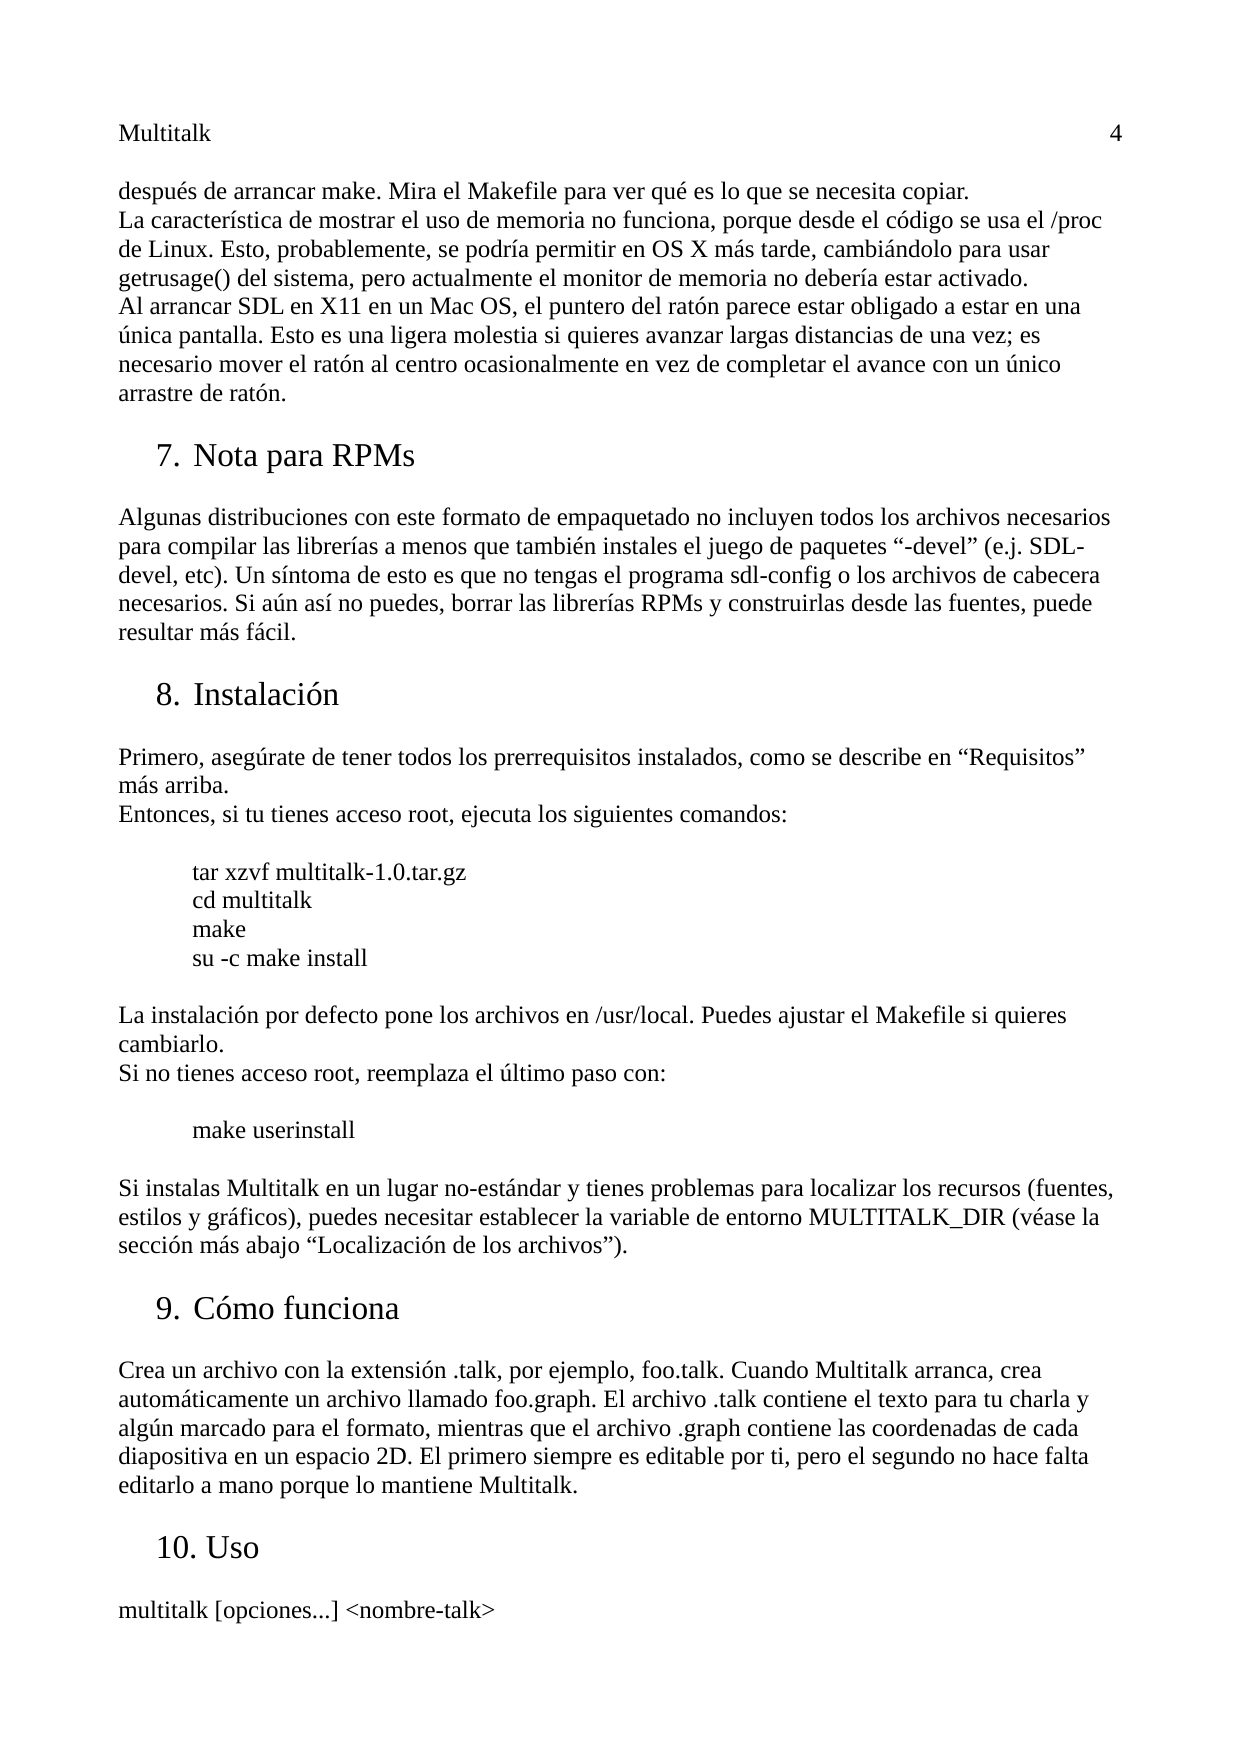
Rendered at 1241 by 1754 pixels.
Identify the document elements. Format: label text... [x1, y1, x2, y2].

text Entonces, si tu tienes acceso root, ejecuta los siguientes comandos: [118, 799, 1122, 828]
text Al arrancar SDL en X11 en un Mac OS, el puntero del ratón parece estar obligado a estar en una única pantalla. Esto es una ligera molestia si quieres avanzar largas distancias de una vez; es necesario mover el ratón al centro ocasionalmente en vez de completar el avance con un único arrastre de ratón. [118, 291, 1122, 406]
text su -c make install [118, 943, 1122, 972]
text Crea un archivo con la extensión .talk, por ejemplo, foo.talk. Cuando Multitalk arranca, crea automáticamente un archivo llamado foo.graph. El archivo .talk contiene el texto para tu charla y algún marcado para el formato, mientras que el archivo .graph contiene las coordenadas de cada diapositiva en un espacio 2D. El primero siempre es editable por ti, pero el segundo no hace falta editarlo a mano porque lo mantiene Multitalk. [118, 1355, 1122, 1499]
text multitalk [opciones...] <nombre-talk> [118, 1595, 1122, 1623]
text Si no tienes acceso root, reemplaza el último paso con: [118, 1058, 1122, 1087]
list Cómo funciona [156, 1288, 1122, 1326]
text Si instalas Multitalk en un lugar no-estándar y tienes problemas para localizar los recursos (fuentes, estilos y gráficos), puedes necesitar establecer la variable de entorno MULTITALK_DIR (véase la sección más abajo “Localización de los archivos”). [118, 1173, 1122, 1259]
list Uso [156, 1528, 1122, 1566]
list Nota para RPMs [156, 435, 1122, 473]
text La característica de mostrar el uso de memoria no funciona, porque desde el código se usa el /proc de Linux. Esto, probablemente, se podría permitir en OS X más tarde, cambiándolo para usar getrusage() del sistema, pero actualmente el monitor de memoria no debería estar activado. [118, 205, 1122, 291]
text La instalación por defecto pone los archivos en /usr/local. Puedes ajustar el Makefile si quieres cambiarlo. [118, 1001, 1122, 1058]
text Algunas distribuciones con este formato de empaquetado no incluyen todos los archivos necesarios para compilar las librerías a menos que también instales el juego de paquetes “-devel” (e.j. SDL-devel, etc). Un síntoma de esto es que no tengas el programa sdl-config o los archivos de cabecera necesarios. Si aún así no puedes, borrar las librerías RPMs y construirlas desde las fuentes, puede resultar más fácil. [118, 502, 1122, 646]
text make userinstall [118, 1116, 1122, 1144]
list Instalación [156, 675, 1122, 713]
text make [118, 914, 1122, 943]
text después de arrancar make. Mira el Makefile para ver qué es lo que se necesita copiar. [118, 176, 1122, 205]
text tar xzvf multitalk-1.0.tar.gz [118, 857, 1122, 886]
text Primero, asegúrate de tener todos los prerrequisitos instalados, como se describe en “Requisitos” más arriba. [118, 742, 1122, 799]
text cd multitalk [118, 886, 1122, 914]
